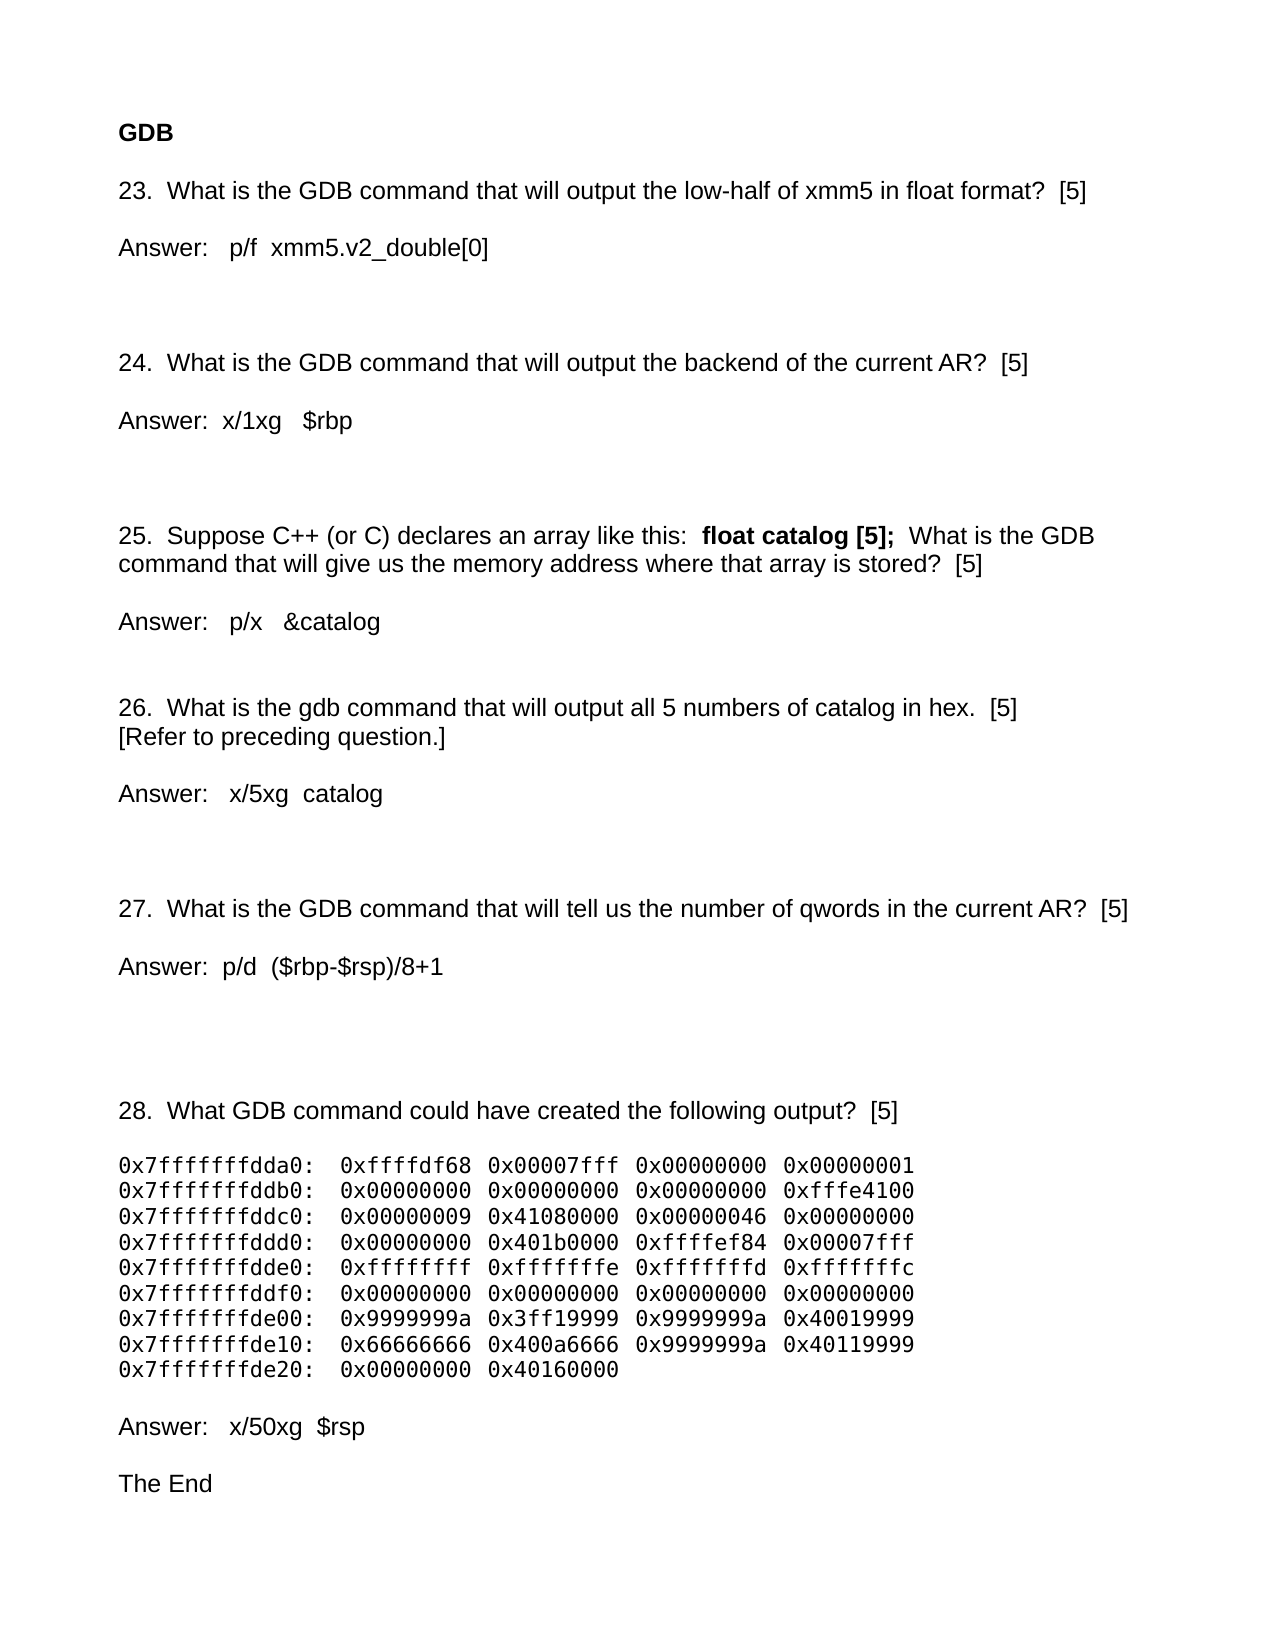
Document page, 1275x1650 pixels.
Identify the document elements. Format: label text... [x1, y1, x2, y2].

text 27. What is the GDB command that will tell us the number of qwords in the current AR? [5] [118, 894, 1157, 923]
text 25. Suppose C++ (or C) declares an array like this: float catalog [5]; What is the GDB command that will give us the memory address where that array is stored? [5] [118, 521, 1157, 578]
text 0x7fffffffddd0: 0x00000000 0x401b0000 0xffffef84 0x00007fff [118, 1230, 1157, 1255]
text Answer: x/5xg catalog [118, 779, 1157, 808]
text 0x7fffffffddf0: 0x00000000 0x00000000 0x00000000 0x00000000 [118, 1281, 1157, 1306]
text 0x7fffffffdda0: 0xffffdf68 0x00007fff 0x00000000 0x00000001 [118, 1153, 1157, 1179]
text 0x7fffffffde20: 0x00000000 0x40160000 [118, 1357, 1157, 1383]
text Answer: x/50xg $rsp [118, 1412, 1157, 1440]
text Answer: p/x &catalog [118, 607, 1157, 636]
text Answer: x/1xg $rbp [118, 406, 1157, 434]
text 0x7fffffffdde0: 0xffffffff 0xfffffffe 0xfffffffd 0xfffffffc [118, 1255, 1157, 1281]
text 23. What is the GDB command that will output the low-half of xmm5 in float format? [5] [118, 176, 1157, 204]
text GDB [118, 118, 1157, 147]
text 0x7fffffffde10: 0x66666666 0x400a6666 0x9999999a 0x40119999 [118, 1332, 1157, 1357]
text 28. What GDB command could have created the following output? [5] [118, 1096, 1157, 1124]
text 0x7fffffffddc0: 0x00000009 0x41080000 0x00000046 0x00000000 [118, 1204, 1157, 1230]
text 24. What is the GDB command that will output the backend of the current AR? [5] [118, 348, 1157, 377]
text 0x7fffffffddb0: 0x00000000 0x00000000 0x00000000 0xfffe4100 [118, 1179, 1157, 1204]
text 0x7fffffffde00: 0x9999999a 0x3ff19999 0x9999999a 0x40019999 [118, 1306, 1157, 1332]
text Answer: p/d ($rbp-$rsp)/8+1 [118, 952, 1157, 981]
text Answer: p/f xmm5.v2_double[0] [118, 233, 1157, 262]
text The End [118, 1469, 1157, 1498]
text [Refer to preceding question.] [118, 722, 1157, 751]
text 26. What is the gdb command that will output all 5 numbers of catalog in hex. [5] [118, 693, 1157, 722]
